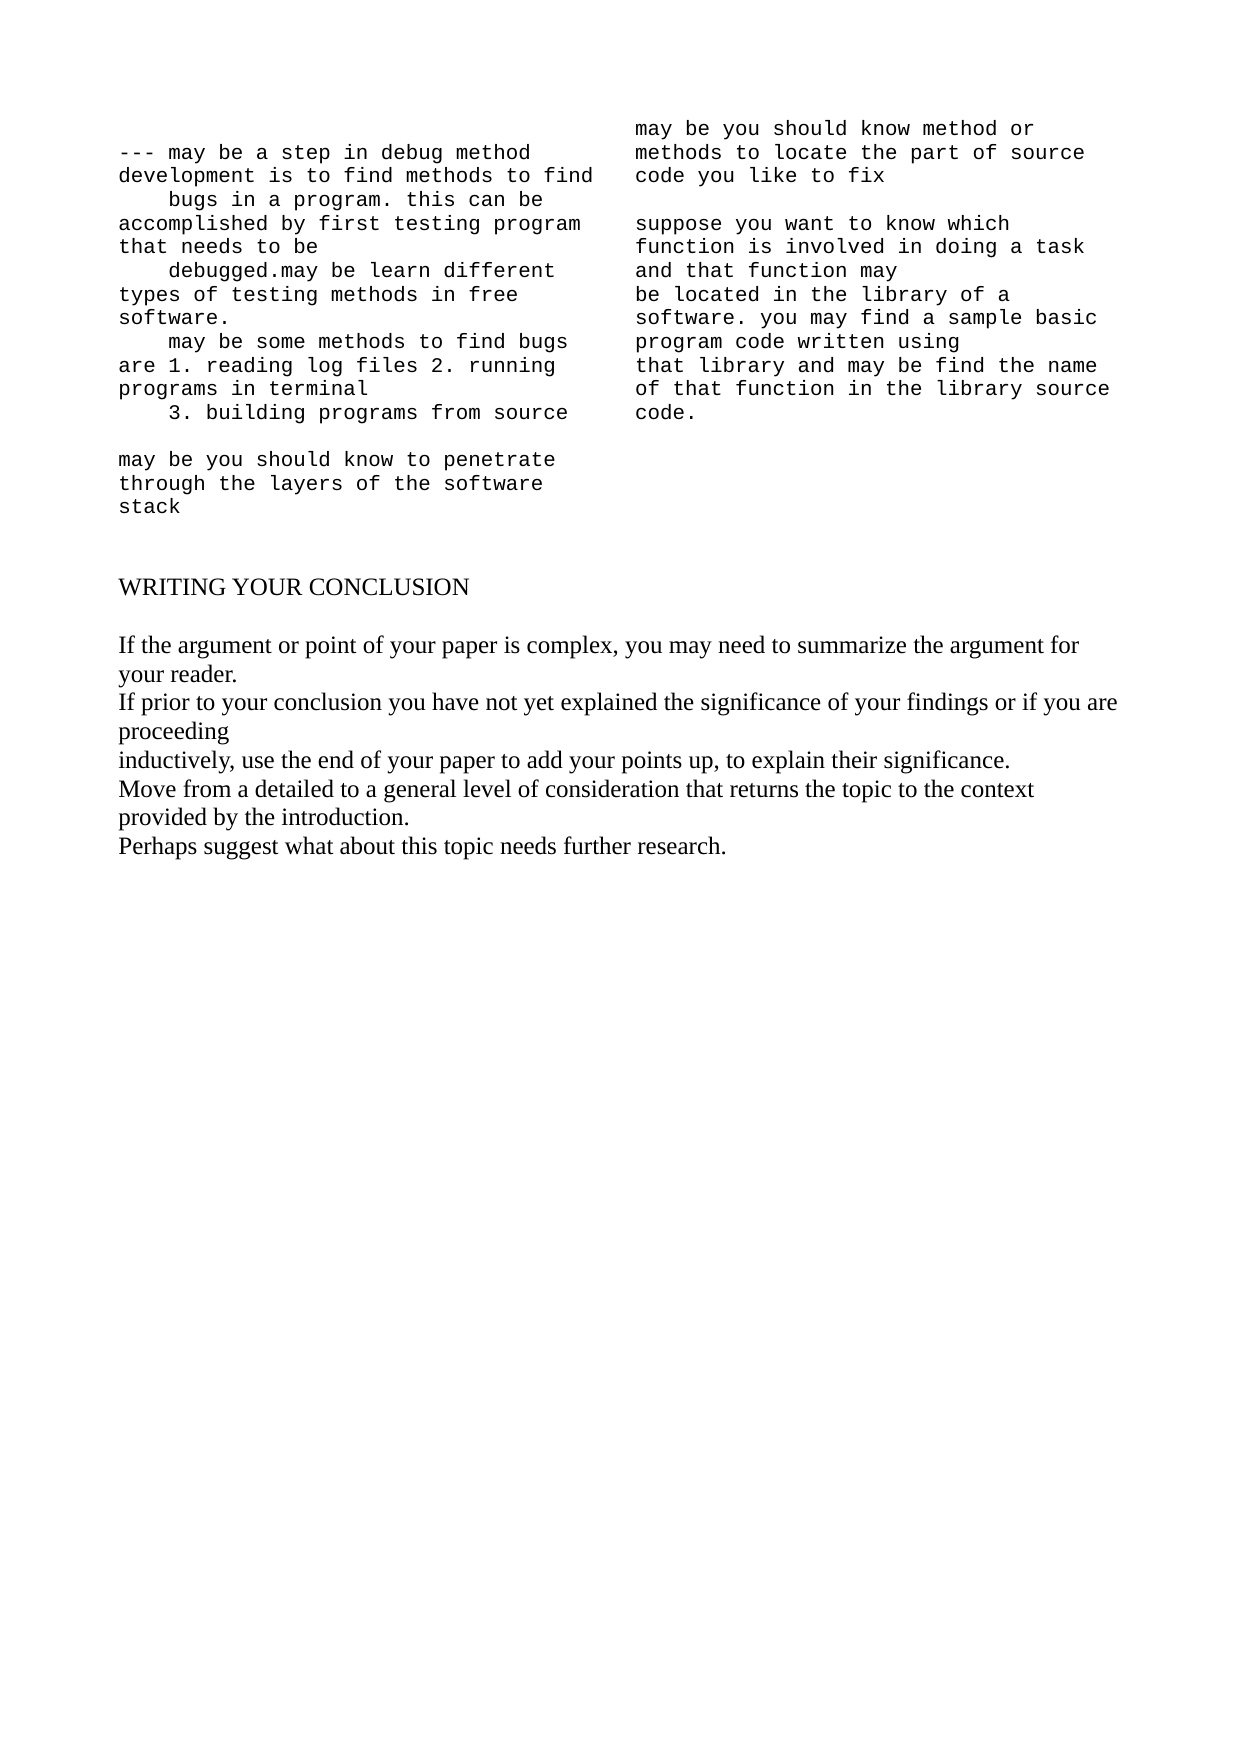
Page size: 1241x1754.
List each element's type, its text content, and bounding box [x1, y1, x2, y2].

text debugged.may be learn different types of testing methods in free software. [118, 260, 605, 331]
text If the argument or point of your paper is complex, you may need to summarize the argument for your reader. [118, 630, 1122, 687]
text If prior to your conclusion you have not yet explained the significance of your findings or if you are proceeding [118, 687, 1122, 745]
text Perhaps suggest what about this topic needs further research. [118, 831, 1122, 860]
text that library and may be find the name of that function in the library source code. [635, 354, 1122, 426]
text 3. building programs from source [118, 402, 605, 426]
text may be some methods to find bugs are 1. reading log files 2. running programs in terminal [118, 331, 605, 402]
text may be you should know method or methods to locate the part of source code you like to fix [635, 118, 1122, 189]
text inductively, use the end of your paper to add your points up, to explain their significance. [118, 745, 1122, 774]
text Move from a detailed to a general level of consideration that returns the topic to the context provided by the introduction. [118, 774, 1122, 831]
text WRITING YOUR CONCLUSION [118, 572, 1122, 601]
text be located in the library of a software. you may find a sample basic program code written using [635, 284, 1122, 354]
text suppose you want to know which function is involved in doing a task and that function may [635, 213, 1122, 284]
text --- may be a step in debug method development is to find methods to find [118, 142, 605, 189]
text may be you should know to penetrate through the layers of the software stack [118, 449, 605, 520]
text bugs in a program. this can be accomplished by first testing program that needs to be [118, 189, 605, 260]
